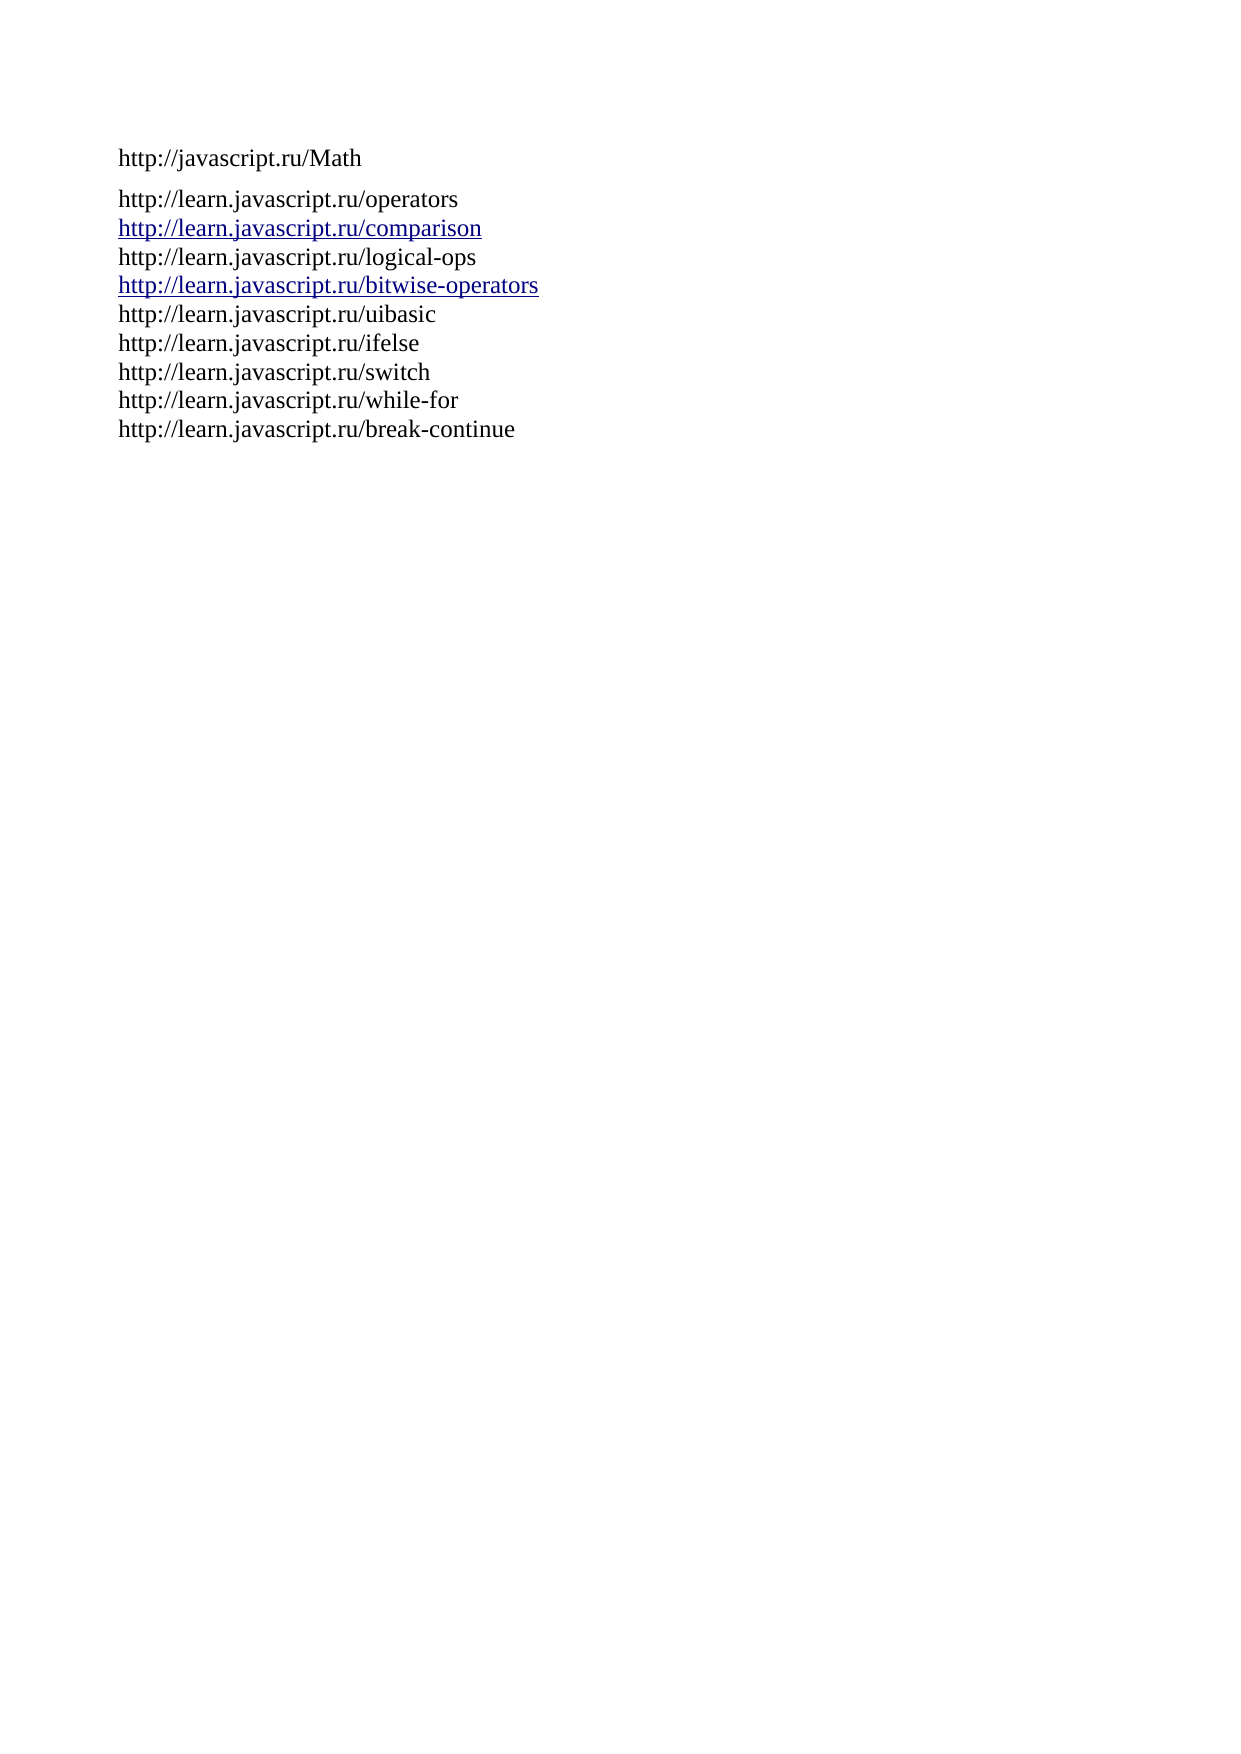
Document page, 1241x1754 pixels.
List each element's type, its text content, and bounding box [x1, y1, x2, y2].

text http://learn.javascript.ru/ifelse [118, 328, 1122, 357]
text http://learn.javascript.ru/operators [118, 184, 1122, 213]
text http://learn.javascript.ru/uibasic [118, 299, 1122, 328]
text http://learn.javascript.ru/bitwise-operators [118, 271, 1122, 299]
text http://learn.javascript.ru/logical-ops [118, 242, 1122, 271]
text http://learn.javascript.ru/break-continue [118, 414, 1122, 443]
text http://learn.javascript.ru/switch [118, 357, 1122, 386]
subtitle http://javascript.ru/Math [118, 143, 1122, 172]
text http://learn.javascript.ru/while-for [118, 386, 1122, 414]
text http://learn.javascript.ru/comparison [118, 213, 1122, 242]
